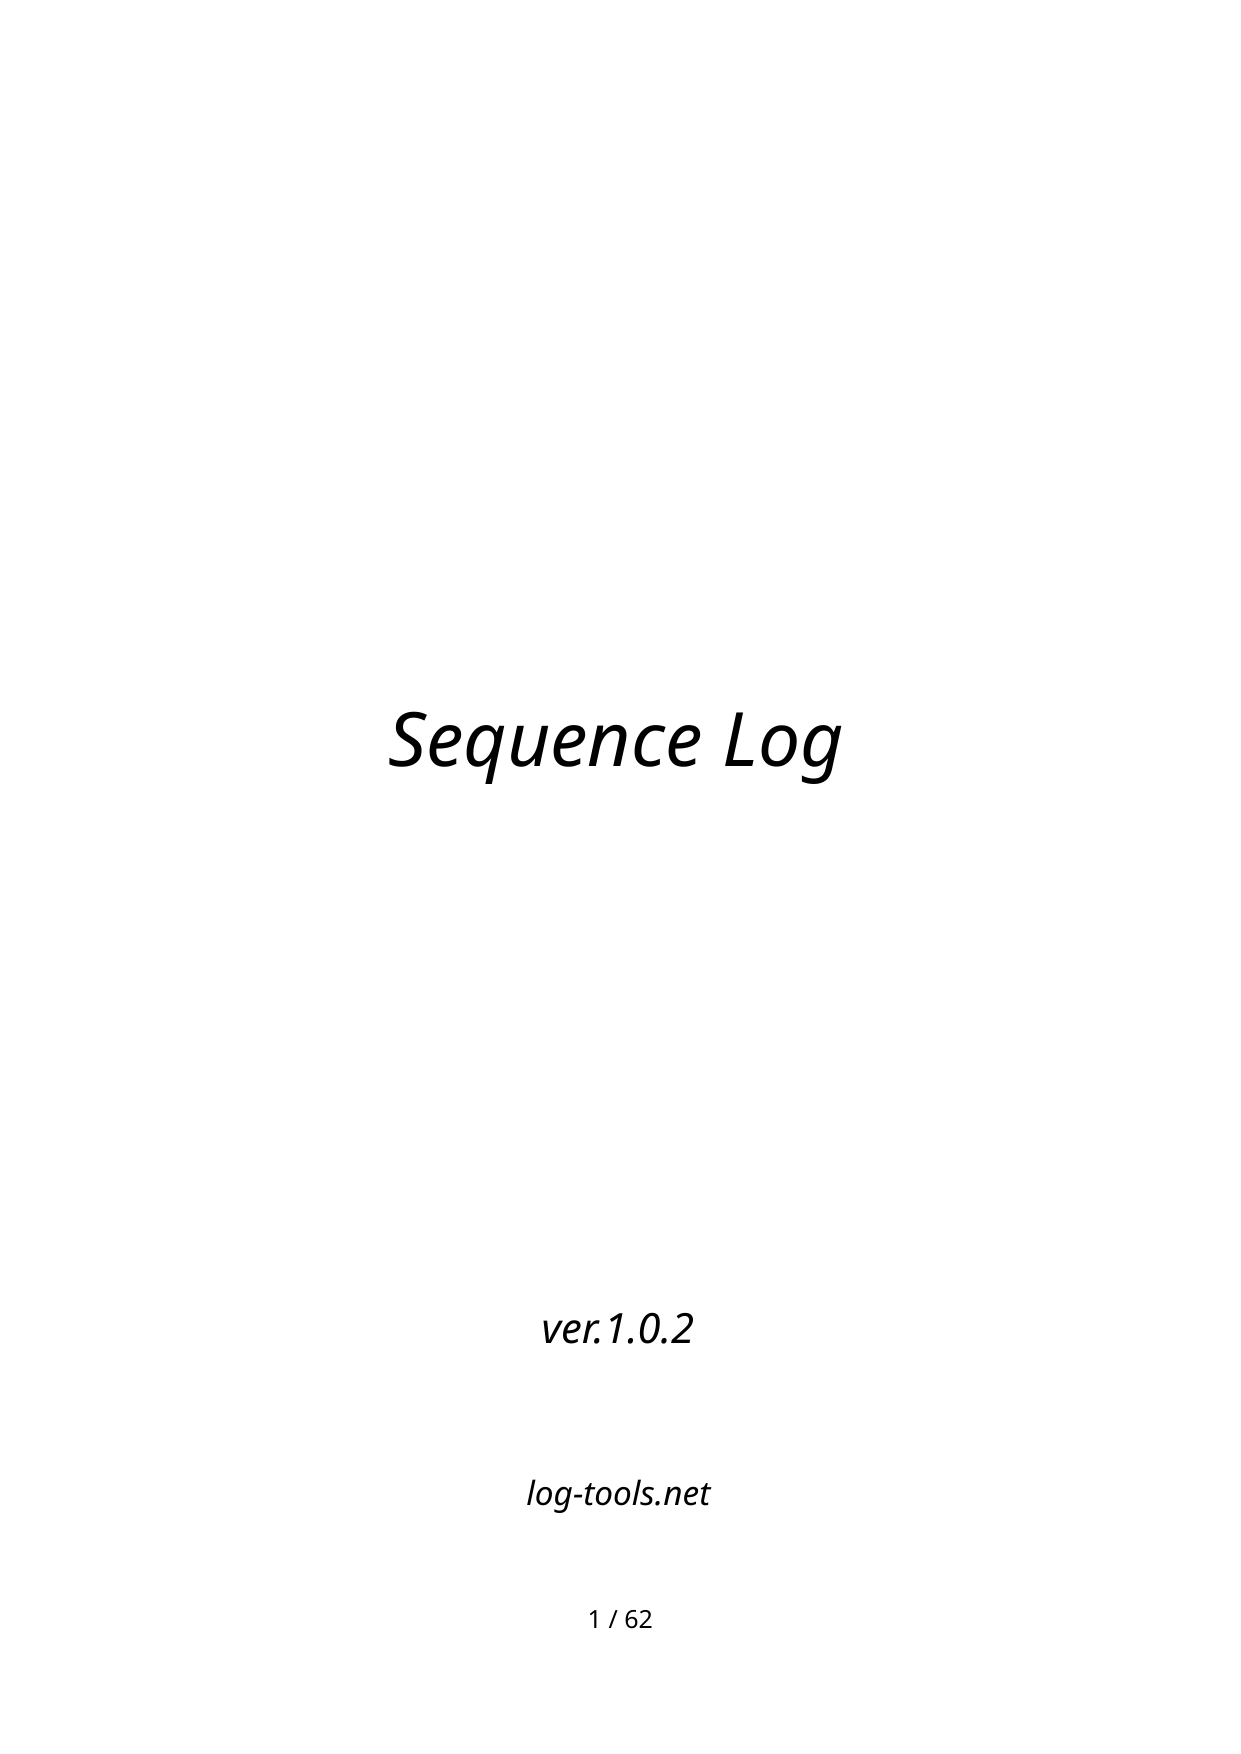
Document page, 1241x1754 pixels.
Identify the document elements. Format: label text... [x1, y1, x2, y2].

text log-tools.net [118, 1469, 1122, 1515]
text ver.1.0.2 [118, 1299, 1122, 1356]
text Sequence Log [118, 686, 1122, 788]
